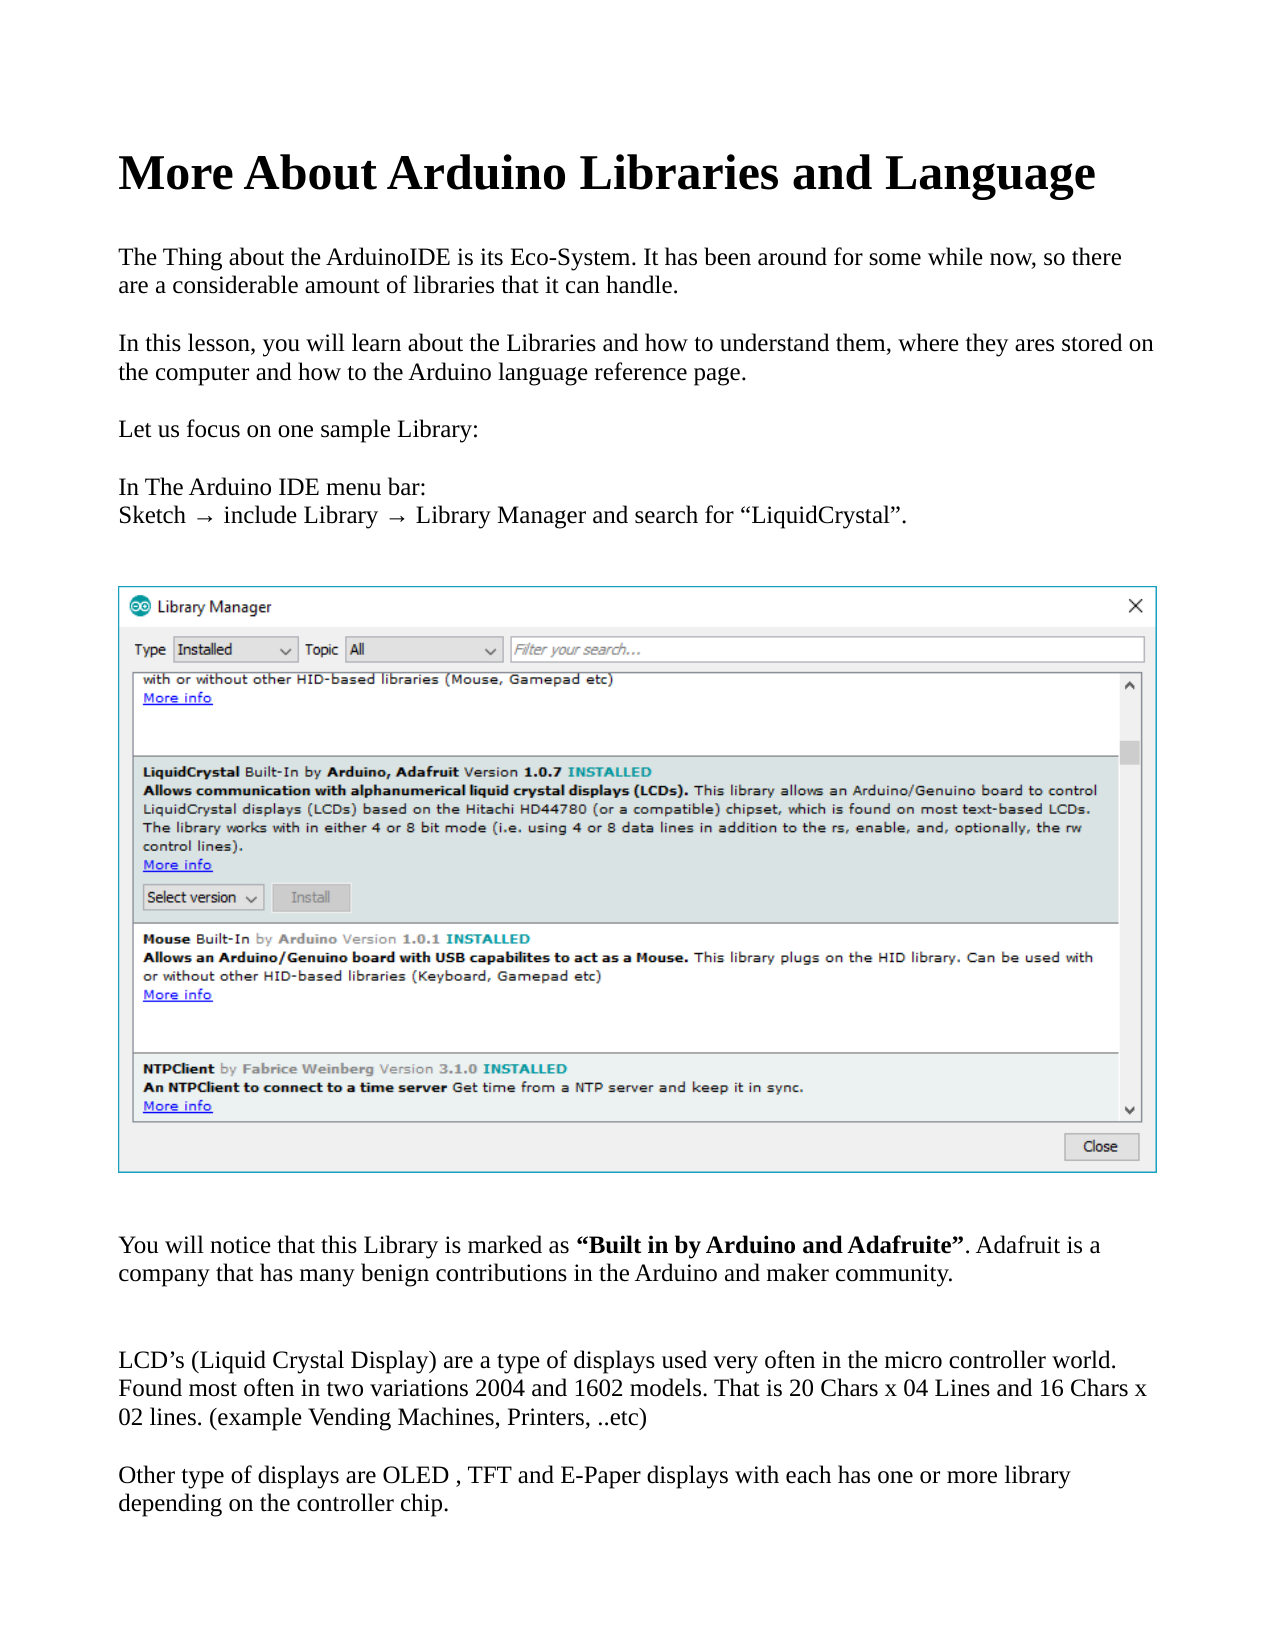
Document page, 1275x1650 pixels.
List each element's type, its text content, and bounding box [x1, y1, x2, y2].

text Other type of displays are OLED , TFT and E-Paper displays with each has one or more library depending on the controller chip. [118, 1460, 1157, 1517]
text Let us focus on one sample Library: [118, 414, 1157, 443]
text The Thing about the ArduinoIDE is its Eco-System. It has been around for some while now, so there are a considerable amount of libraries that it can handle. [118, 242, 1157, 299]
subtitle More About Arduino Libraries and Language [118, 143, 1157, 201]
text Sketch → include Library → Library Manager and search for “LiquidCrystal”. [118, 501, 1157, 529]
picture [118, 586, 1157, 1173]
text In The Arduino IDE menu bar: [118, 472, 1157, 501]
text Found most often in two variations 2004 and 1602 models. That is 20 Chars x 04 Lines and 16 Chars x 02 lines. (example Vending Machines, Printers, ..etc) [118, 1373, 1157, 1431]
text In this lesson, you will learn about the Libraries and how to understand them, where they ares stored on the computer and how to the Arduino language reference page. [118, 328, 1157, 386]
text You will notice that this Library is marked as “Built in by Arduino and Adafruite”. Adafruit is a company that has many benign contributions in the Arduino and maker community. [118, 1230, 1157, 1287]
text LCD’s (Liquid Crystal Display) are a type of displays used very often in the micro controller world. [118, 1345, 1157, 1373]
